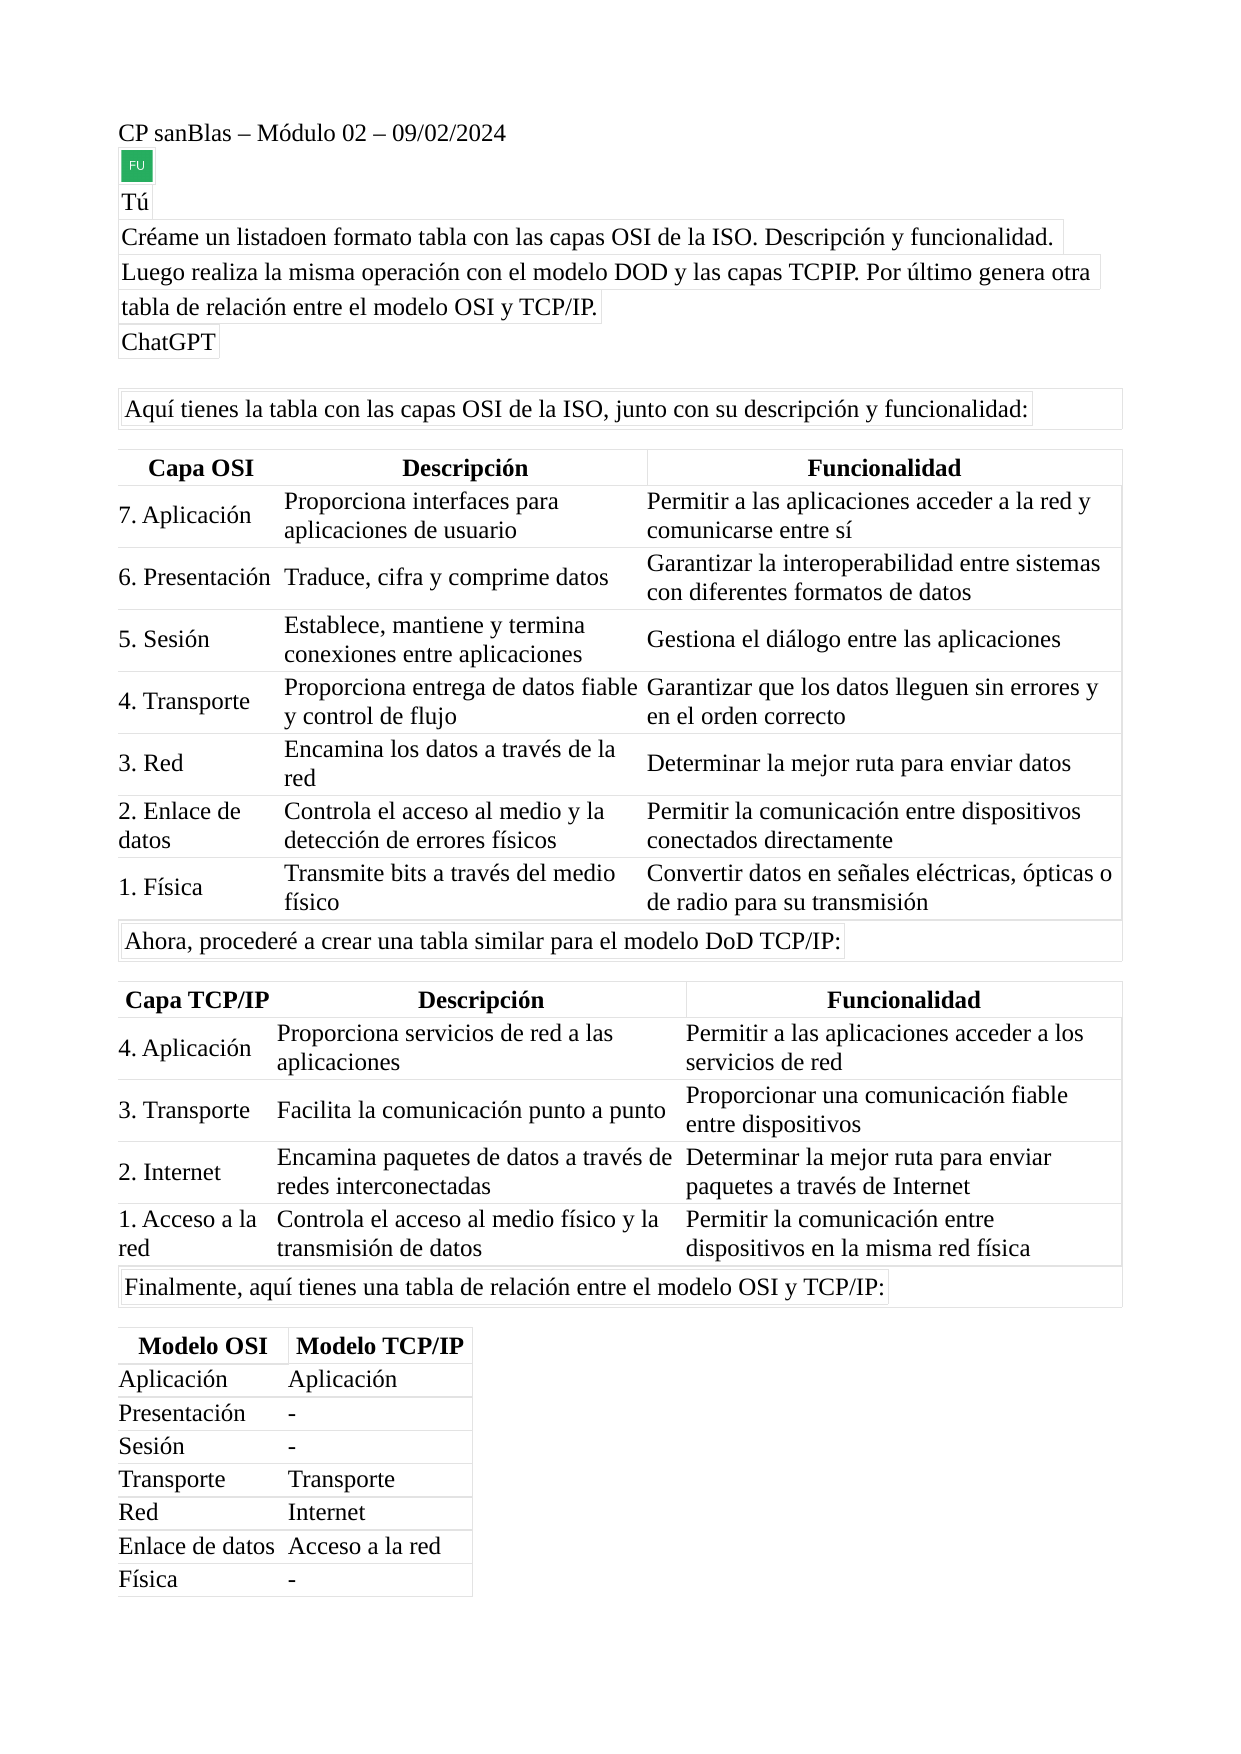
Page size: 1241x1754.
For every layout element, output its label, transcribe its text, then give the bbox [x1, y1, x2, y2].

table_cell Encamina los datos a través de la red [284, 734, 647, 794]
table_cell Proporciona servicios de red a las aplicaciones [277, 1018, 686, 1079]
text Ahora, procederé a crear una tabla similar para el modelo DoD TCP/IP: [119, 921, 1122, 961]
text Tú [119, 185, 152, 219]
table_cell Determinar la mejor ruta para enviar paquetes a través de Internet [686, 1142, 1121, 1203]
text [153, 184, 1122, 219]
table_header Descripción [277, 982, 686, 1017]
table_cell Encamina paquetes de datos a través de redes interconectadas [277, 1142, 686, 1203]
table_cell - [288, 1564, 472, 1596]
table_cell Garantizar la interoperabilidad entre sistemas con diferentes formatos de datos [647, 548, 1121, 608]
table_cell 2. Internet [118, 1142, 277, 1203]
table_header Funcionalidad [687, 982, 1122, 1017]
table_cell 4. Aplicación [118, 1018, 277, 1079]
table_cell Transporte [288, 1464, 472, 1496]
table_cell 3. Transporte [118, 1080, 277, 1141]
table_cell Permitir a las aplicaciones acceder a la red y comunicarse entre sí [647, 486, 1121, 547]
table_cell Proporcionar una comunicación fiable entre dispositivos [686, 1080, 1121, 1141]
table_header Modelo OSI [118, 1328, 288, 1363]
table_cell Convertir datos en señales eléctricas, ópticas o de radio para su transmisión [647, 858, 1121, 918]
table_cell Controla el acceso al medio y la detección de errores físicos [284, 796, 647, 856]
table_cell Proporciona entrega de datos fiable y control de flujo [284, 672, 647, 732]
table_cell 5. Sesión [118, 610, 284, 671]
table_cell Permitir a las aplicaciones acceder a los servicios de red [686, 1018, 1121, 1079]
table_cell Internet [288, 1498, 472, 1529]
table_cell 2. Enlace de datos [118, 796, 284, 856]
table_header Capa TCP/IP [118, 982, 277, 1017]
table_header Modelo TCP/IP [289, 1328, 472, 1363]
table_cell 6. Presentación [118, 548, 284, 608]
table_cell Controla el acceso al medio físico y la transmisión de datos [277, 1204, 686, 1265]
text Créame un listadoen formato tabla con las capas OSI de la ISO. Descripción y funcionalidad. Luego realiza la misma operación con el modelo DOD y las capas TCPIP. Por último genera otra tabla de relación entre el modelo OSI y TCP/IP. [119, 219, 1122, 323]
table_cell Permitir la comunicación entre dispositivos conectados directamente [647, 796, 1121, 856]
table_cell Establece, mantiene y termina conexiones entre aplicaciones [284, 610, 647, 671]
picture [121, 150, 153, 182]
table_header Capa OSI [118, 450, 284, 484]
table_cell 7. Aplicación [118, 486, 284, 547]
table_cell Red [118, 1498, 288, 1529]
table_cell Física [118, 1564, 288, 1596]
table_header Descripción [284, 450, 647, 484]
table_cell Transporte [118, 1464, 288, 1496]
table_cell Permitir la comunicación entre dispositivos en la misma red física [686, 1204, 1121, 1265]
table_cell Acceso a la red [288, 1531, 472, 1562]
table_cell 1. Física [118, 858, 284, 918]
table_cell Presentación [118, 1398, 288, 1429]
table_cell 4. Transporte [118, 672, 284, 732]
text Aquí tienes la tabla con las capas OSI de la ISO, junto con su descripción y funcionalidad: [119, 389, 1122, 429]
table_cell Sesión [118, 1431, 288, 1463]
table_cell Gestiona el diálogo entre las aplicaciones [647, 610, 1121, 671]
table_cell Facilita la comunicación punto a punto [277, 1080, 686, 1141]
table_cell Garantizar que los datos lleguen sin errores y en el orden correcto [647, 672, 1121, 732]
table_cell Aplicación [288, 1364, 472, 1396]
table_cell Transmite bits a través del medio físico [284, 858, 647, 918]
table_cell Proporciona interfaces para aplicaciones de usuario [284, 486, 647, 547]
table_cell Determinar la mejor ruta para enviar datos [647, 734, 1121, 794]
text [220, 323, 1122, 358]
table_cell Enlace de datos [118, 1531, 288, 1562]
table_cell Traduce, cifra y comprime datos [284, 548, 647, 608]
text CP sanBlas – Módulo 02 – 09/02/2024 [118, 118, 1122, 147]
table_cell 3. Red [118, 734, 284, 794]
table_cell 1. Acceso a la red [118, 1204, 277, 1265]
text ChatGPT [119, 325, 219, 358]
text Finalmente, aquí tienes una tabla de relación entre el modelo OSI y TCP/IP: [119, 1267, 1122, 1307]
table_header Funcionalidad [648, 450, 1122, 484]
table_cell - [288, 1431, 472, 1463]
table_cell - [288, 1398, 472, 1429]
table_cell Aplicación [118, 1365, 288, 1396]
